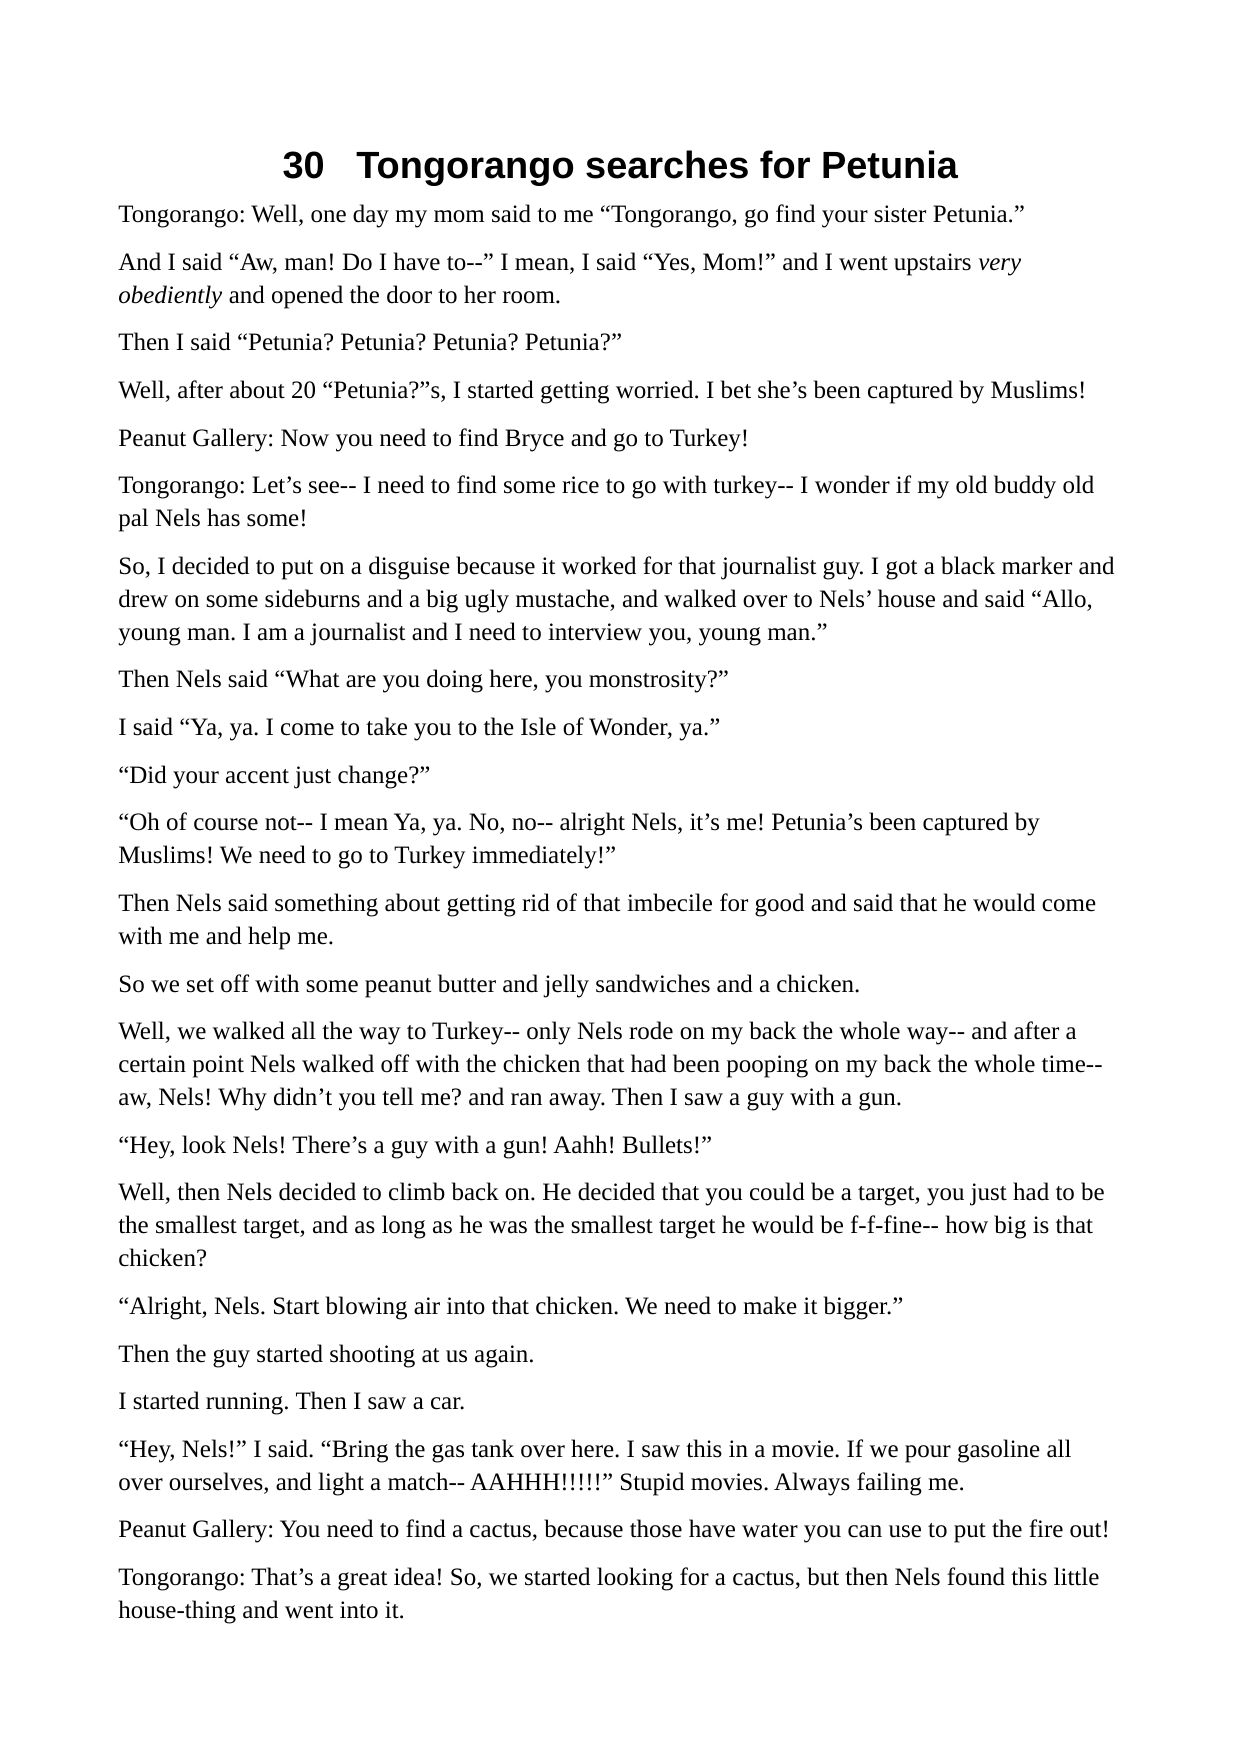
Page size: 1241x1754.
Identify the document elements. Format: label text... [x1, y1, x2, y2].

text Then I said “Petunia? Petunia? Petunia? Petunia?” [118, 327, 1122, 356]
text Tongorango: Well, one day my mom said to me “Tongorango, go find your sister Petunia.” [118, 199, 1122, 228]
text Tongorango: That’s a great idea! So, we started looking for a cactus, but then Nels found this little house-thing and went into it. [118, 1562, 1122, 1624]
text Then the guy started shooting at us again. [118, 1339, 1122, 1367]
text Peanut Gallery: Now you need to find Bryce and go to Turkey! [118, 423, 1122, 451]
text “Did your accent just change?” [118, 760, 1122, 788]
text And I said “Aw, man! Do I have to--” I mean, I said “Yes, Mom!” and I went upstairs very obediently and opened the door to her room. [118, 247, 1122, 309]
text Well, then Nels decided to climb back on. He decided that you could be a target, you just had to be the smallest target, and as long as he was the smallest target he would be f-f-fine-- how big is that chicken? [118, 1177, 1122, 1272]
text Then Nels said “What are you doing here, you monstrosity?” [118, 664, 1122, 693]
text Then Nels said something about getting rid of that imbecile for good and said that he would come with me and help me. [118, 888, 1122, 950]
text Peanut Gallery: You need to find a cactus, because those have water you can use to put the fire out! [118, 1514, 1122, 1543]
text Well, after about 20 “Petunia?”s, I started getting worried. I bet she’s been captured by Muslims! [118, 375, 1122, 404]
text “Hey, Nels!” I said. “Bring the gas tank over here. I saw this in a movie. If we pour gasoline all over ourselves, and light a match-- AAHHH!!!!!” Stupid movies. Always failing me. [118, 1434, 1122, 1496]
text I started running. Then I saw a car. [118, 1386, 1122, 1415]
text “Oh of course not-- I mean Ya, ya. No, no-- alright Nels, it’s me! Petunia’s been captured by Muslims! We need to go to Turkey immediately!” [118, 807, 1122, 869]
text I said “Ya, ya. I come to take you to the Isle of Wonder, ya.” [118, 712, 1122, 741]
text “Alright, Nels. Start blowing air into that chicken. We need to make it bigger.” [118, 1291, 1122, 1320]
text “Hey, look Nels! There’s a guy with a gun! Aahh! Bullets!” [118, 1130, 1122, 1159]
subtitle Tongorango searches for Petunia [118, 143, 1122, 187]
text Well, we walked all the way to Turkey-- only Nels rode on my back the whole way-- and after a certain point Nels walked off with the chicken that had been pooping on my back the whole time-- aw, Nels! Why didn’t you tell me? and ran away. Then I saw a guy with a gun. [118, 1016, 1122, 1111]
text Tongorango: Let’s see-- I need to find some rice to go with turkey-- I wonder if my old buddy old pal Nels has some! [118, 470, 1122, 532]
text So we set off with some peanut butter and jelly sandwiches and a chicken. [118, 969, 1122, 997]
text So, I decided to put on a disguise because it worked for that journalist guy. I got a black marker and drew on some sideburns and a big ugly mustache, and walked over to Nels’ house and said “Allo, young man. I am a journalist and I need to interview you, young man.” [118, 551, 1122, 646]
